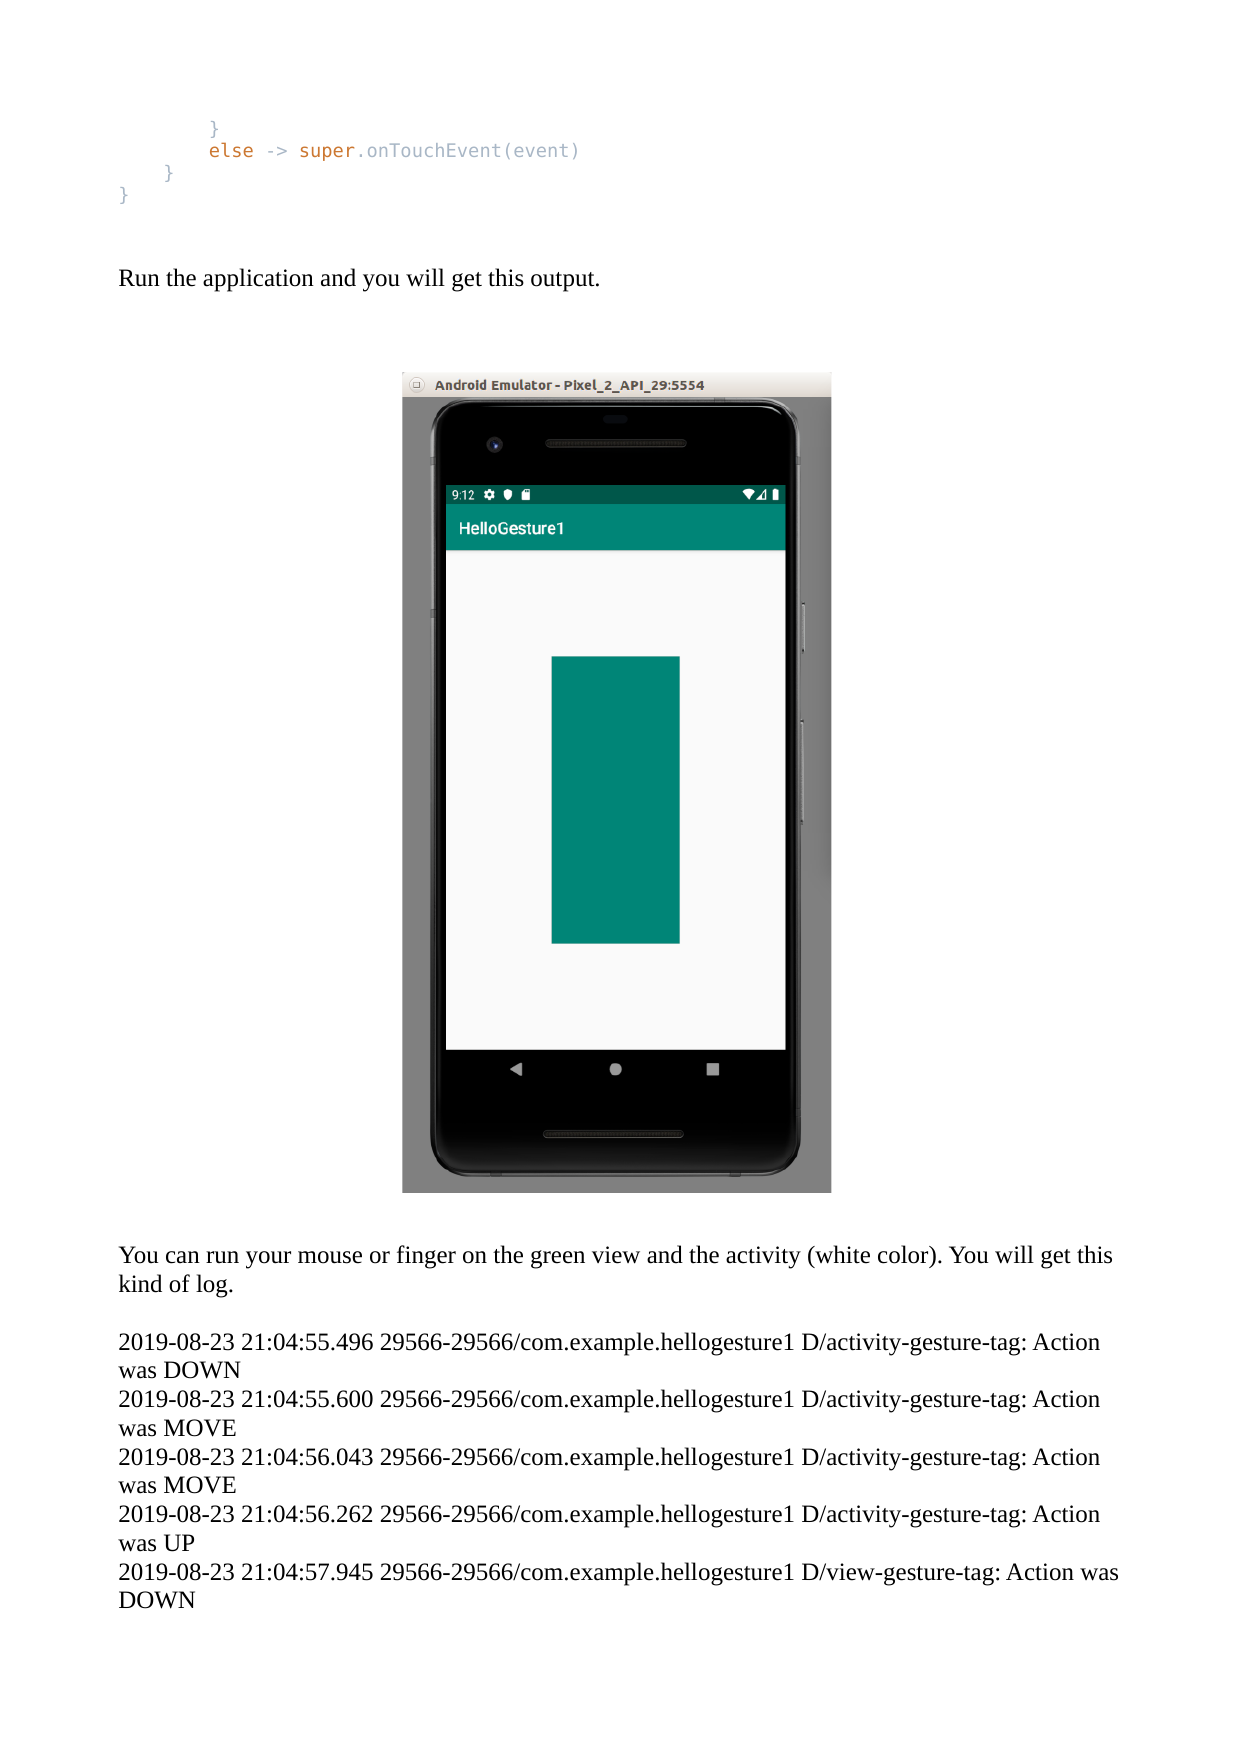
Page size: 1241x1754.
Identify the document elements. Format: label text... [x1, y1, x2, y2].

text 2019-08-23 21:04:55.496 29566-29566/com.example.hellogesture1 D/activity-gesture-tag: Action was DOWN [118, 1327, 1122, 1384]
text Run the application and you will get this output. [118, 263, 1122, 292]
text 2019-08-23 21:04:55.600 29566-29566/com.example.hellogesture1 D/activity-gesture-tag: Action was MOVE [118, 1384, 1122, 1442]
text 2019-08-23 21:04:56.262 29566-29566/com.example.hellogesture1 D/activity-gesture-tag: Action was UP [118, 1499, 1122, 1557]
picture [402, 372, 832, 1193]
text 2019-08-23 21:04:56.043 29566-29566/com.example.hellogesture1 D/activity-gesture-tag: Action was MOVE [118, 1442, 1122, 1499]
text 2019-08-23 21:04:57.945 29566-29566/com.example.hellogesture1 D/view-gesture-tag: Action was DOWN [118, 1557, 1122, 1614]
text } else -> super.onTouchEvent(event) } } [118, 118, 1122, 206]
text You can run your mouse or finger on the green view and the activity (white color). You will get this kind of log. [118, 1241, 1122, 1298]
